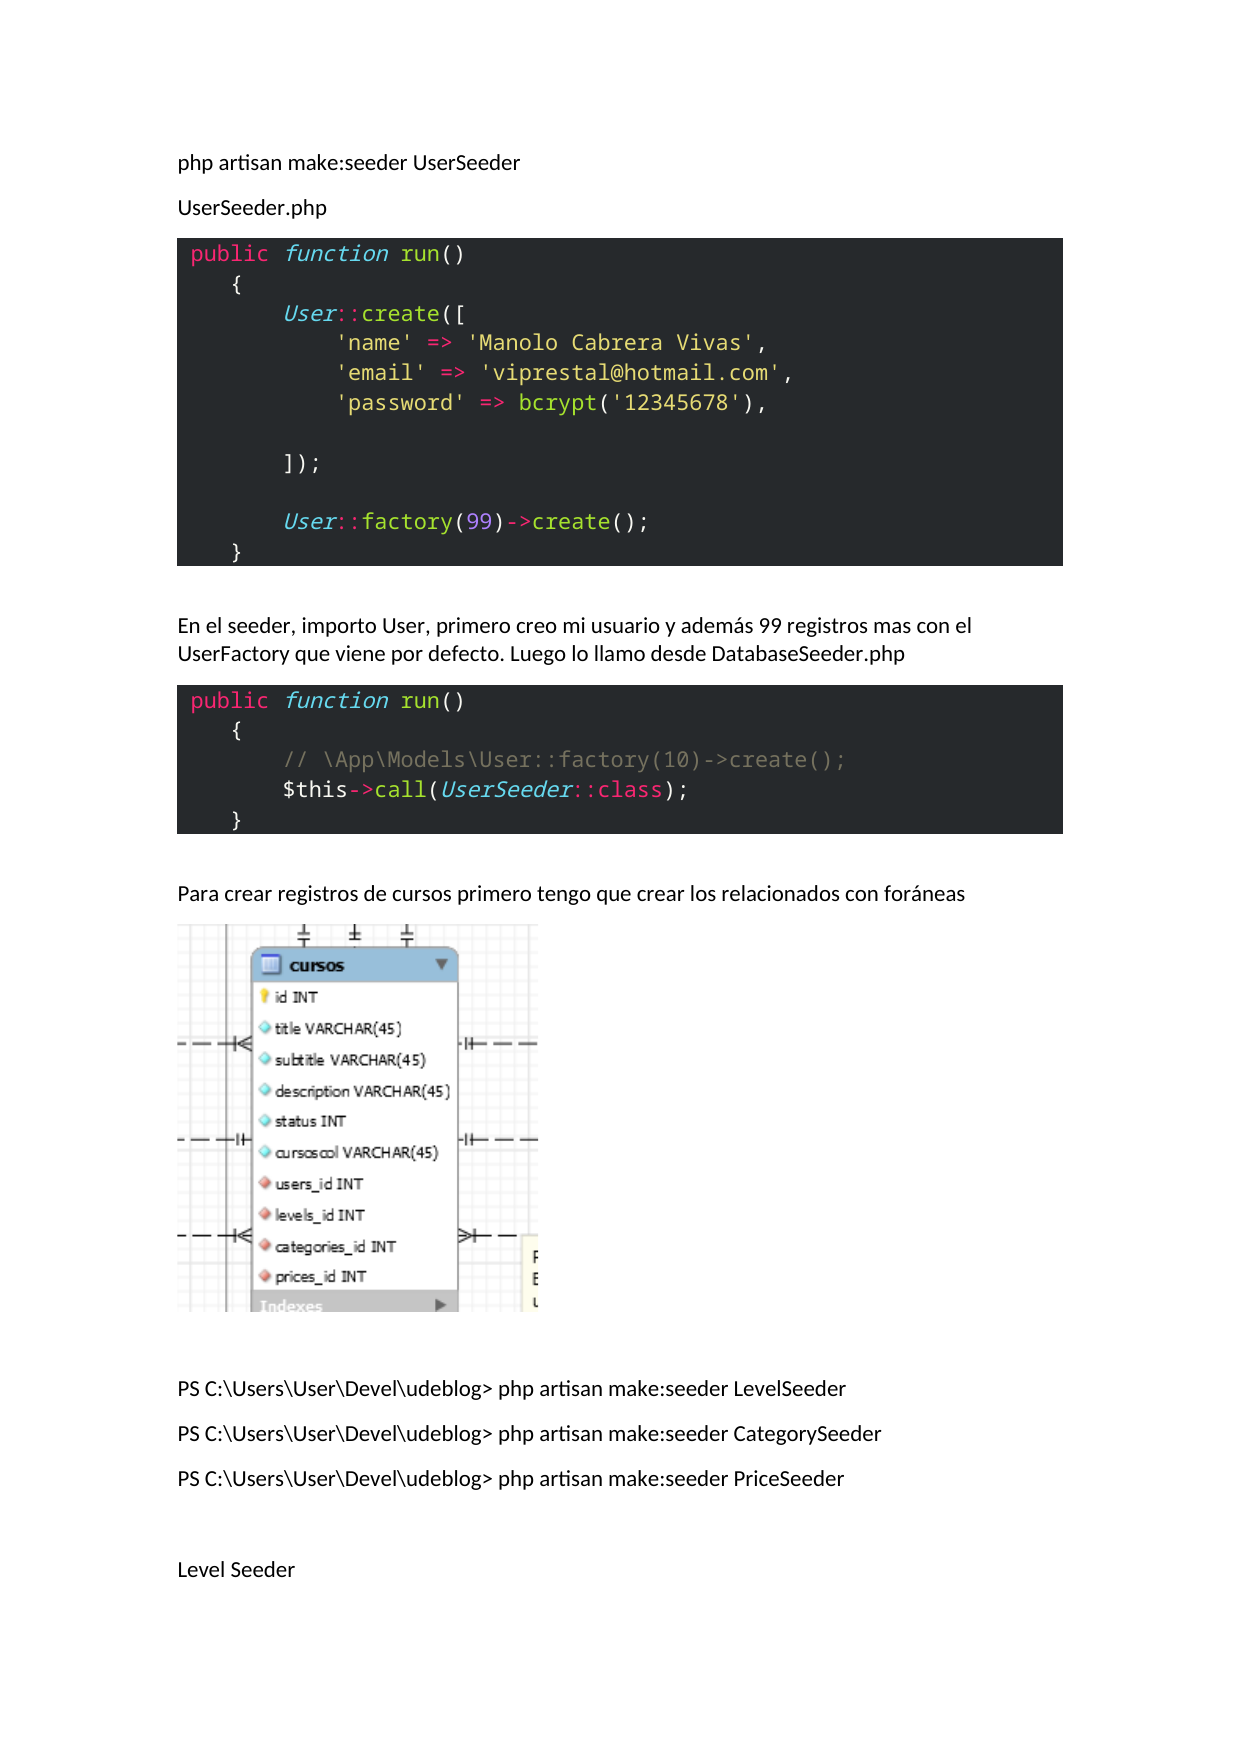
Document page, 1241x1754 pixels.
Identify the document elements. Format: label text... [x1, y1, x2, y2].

text PS C:\Users\User\Devel\udeblog> php artisan make:seeder CategorySeeder [177, 1419, 1063, 1447]
text Level Seeder [177, 1555, 1063, 1583]
text UserSeeder.php [177, 193, 1063, 221]
text public function run() [177, 685, 1063, 714]
text } [177, 536, 1063, 566]
text php artisan make:seeder UserSeeder [177, 148, 1063, 176]
text En el seeder, importo User, primero creo mi usuario y además 99 registros mas con el UserFactory que viene por defecto. Luego lo llamo desde DatabaseSeeder.php [177, 611, 1063, 667]
text 'password' => bcrypt('12345678'), [177, 387, 1063, 417]
text public function run() [177, 238, 1063, 268]
text 'email' => 'viprestal@hotmail.com', [177, 357, 1063, 387]
text 'name' => 'Manolo Cabrera Vivas', [177, 327, 1063, 357]
text Para crear registros de cursos primero tengo que crear los relacionados con foráneas [177, 879, 1063, 907]
text $this->call(UserSeeder::class); [177, 774, 1063, 804]
text PS C:\Users\User\Devel\udeblog> php artisan make:seeder LevelSeeder [177, 1374, 1063, 1402]
text { [177, 268, 1063, 298]
text User::factory(99)->create(); [177, 506, 1063, 536]
text ]); [177, 447, 1063, 476]
text User::create([ [177, 298, 1063, 327]
text } [177, 804, 1063, 834]
text { [177, 714, 1063, 744]
text // \App\Models\User::factory(10)->create(); [177, 744, 1063, 774]
text PS C:\Users\User\Devel\udeblog> php artisan make:seeder PriceSeeder [177, 1464, 1063, 1492]
